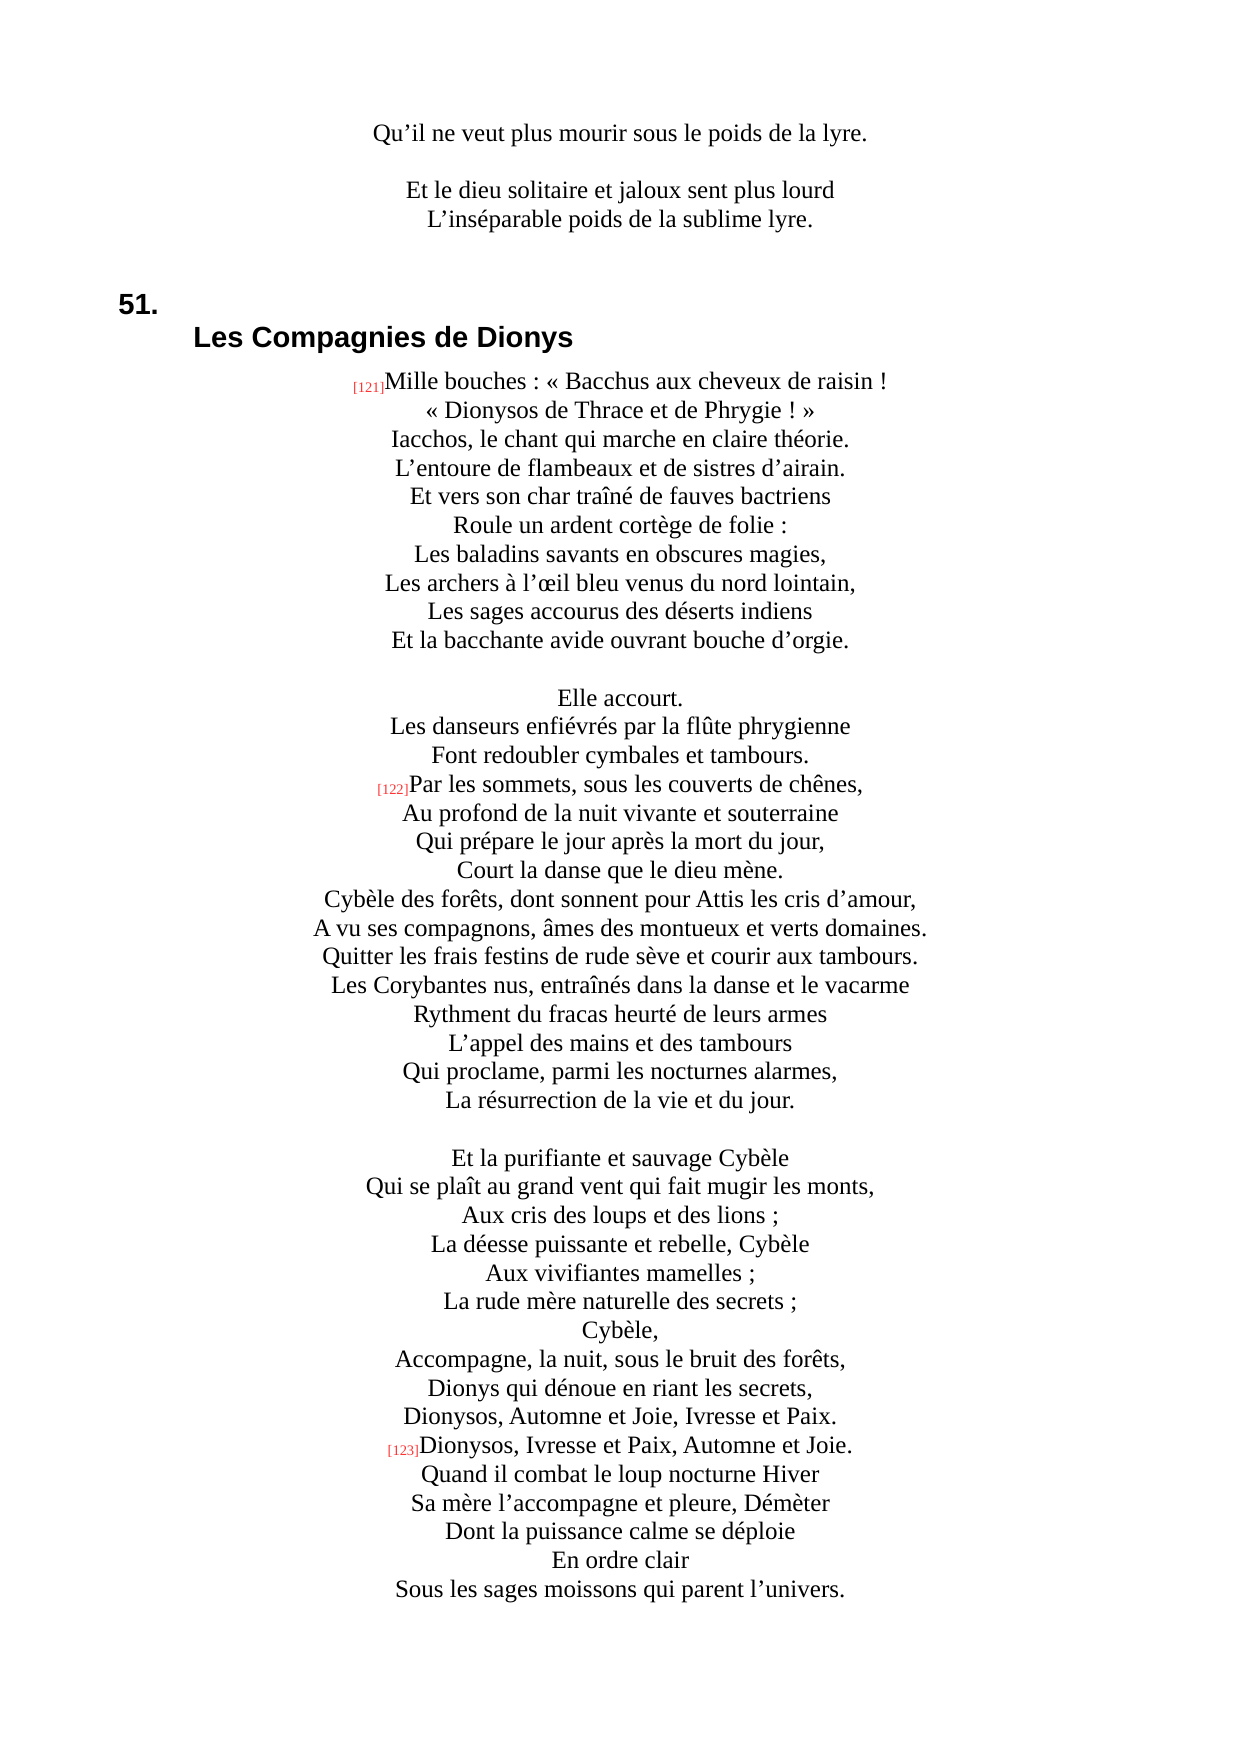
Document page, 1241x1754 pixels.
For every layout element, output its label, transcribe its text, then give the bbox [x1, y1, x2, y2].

text « Dionysos de Thrace et de Phrygie ! » [118, 395, 1122, 424]
text Elle accourt. [118, 683, 1122, 711]
text Sous les sages moissons qui parent l’univers. [118, 1574, 1122, 1603]
text Et la purifiante et sauvage Cybèle [118, 1143, 1122, 1171]
text Accompagne, la nuit, sous le bruit des forêts, [118, 1344, 1122, 1373]
text La rude mère naturelle des secrets ; [118, 1286, 1122, 1315]
text Court la danse que le dieu mène. [118, 855, 1122, 884]
text [123]Dionysos, Ivresse et Paix, Automne et Joie. [118, 1430, 1122, 1459]
text En ordre clair [118, 1545, 1122, 1574]
text [122]Par les sommets, sous les couverts de chênes, [118, 769, 1122, 798]
text Qui prépare le jour après la mort du jour, [118, 826, 1122, 855]
text Les Corybantes nus, entraînés dans la danse et le vacarme [118, 970, 1122, 999]
text Iacchos, le chant qui marche en claire théorie. [118, 424, 1122, 453]
text L’inséparable poids de la sublime lyre. [118, 204, 1122, 233]
text L’entoure de flambeaux et de sistres d’airain. [118, 453, 1122, 481]
text Les archers à l’œil bleu venus du nord lointain, [118, 568, 1122, 596]
text Rythment du fracas heurté de leurs armes [118, 999, 1122, 1028]
text Sa mère l’accompagne et pleure, Démèter [118, 1488, 1122, 1516]
text L’appel des mains et des tambours [118, 1028, 1122, 1056]
text Les baladins savants en obscures magies, [118, 539, 1122, 568]
text A vu ses compagnons, âmes des montueux et verts domaines. [118, 913, 1122, 941]
text [121]Mille bouches : « Bacchus aux cheveux de raisin ! [118, 366, 1122, 395]
text Dionys qui dénoue en riant les secrets, [118, 1373, 1122, 1401]
text Quand il combat le loup nocturne Hiver [118, 1459, 1122, 1488]
text Roule un ardent cortège de folie : [118, 510, 1122, 539]
subtitle 51. Les Compagnies de Dionys [118, 287, 1122, 354]
text Aux vivifiantes mamelles ; [118, 1258, 1122, 1286]
text Qui proclame, parmi les nocturnes alarmes, [118, 1056, 1122, 1085]
text Et la bacchante avide ouvrant bouche d’orgie. [118, 625, 1122, 654]
text La déesse puissante et rebelle, Cybèle [118, 1229, 1122, 1258]
text Dionysos, Automne et Joie, Ivresse et Paix. [118, 1401, 1122, 1430]
text La résurrection de la vie et du jour. [118, 1085, 1122, 1114]
text Cybèle, [118, 1315, 1122, 1344]
text Dont la puissance calme se déploie [118, 1516, 1122, 1545]
text Cybèle des forêts, dont sonnent pour Attis les cris d’amour, [118, 884, 1122, 913]
text Qui se plaît au grand vent qui fait mugir les monts, [118, 1171, 1122, 1200]
text Quitter les frais festins de rude sève et courir aux tambours. [118, 941, 1122, 970]
text Qu’il ne veut plus mourir sous le poids de la lyre. [118, 118, 1122, 147]
text Les danseurs enfiévrés par la flûte phrygienne [118, 711, 1122, 740]
text Et vers son char traîné de fauves bactriens [118, 481, 1122, 510]
text Aux cris des loups et des lions ; [118, 1200, 1122, 1229]
text Et le dieu solitaire et jaloux sent plus lourd [118, 176, 1122, 204]
text Au profond de la nuit vivante et souterraine [118, 798, 1122, 826]
text Font redoubler cymbales et tambours. [118, 740, 1122, 769]
text Les sages accourus des déserts indiens [118, 596, 1122, 625]
